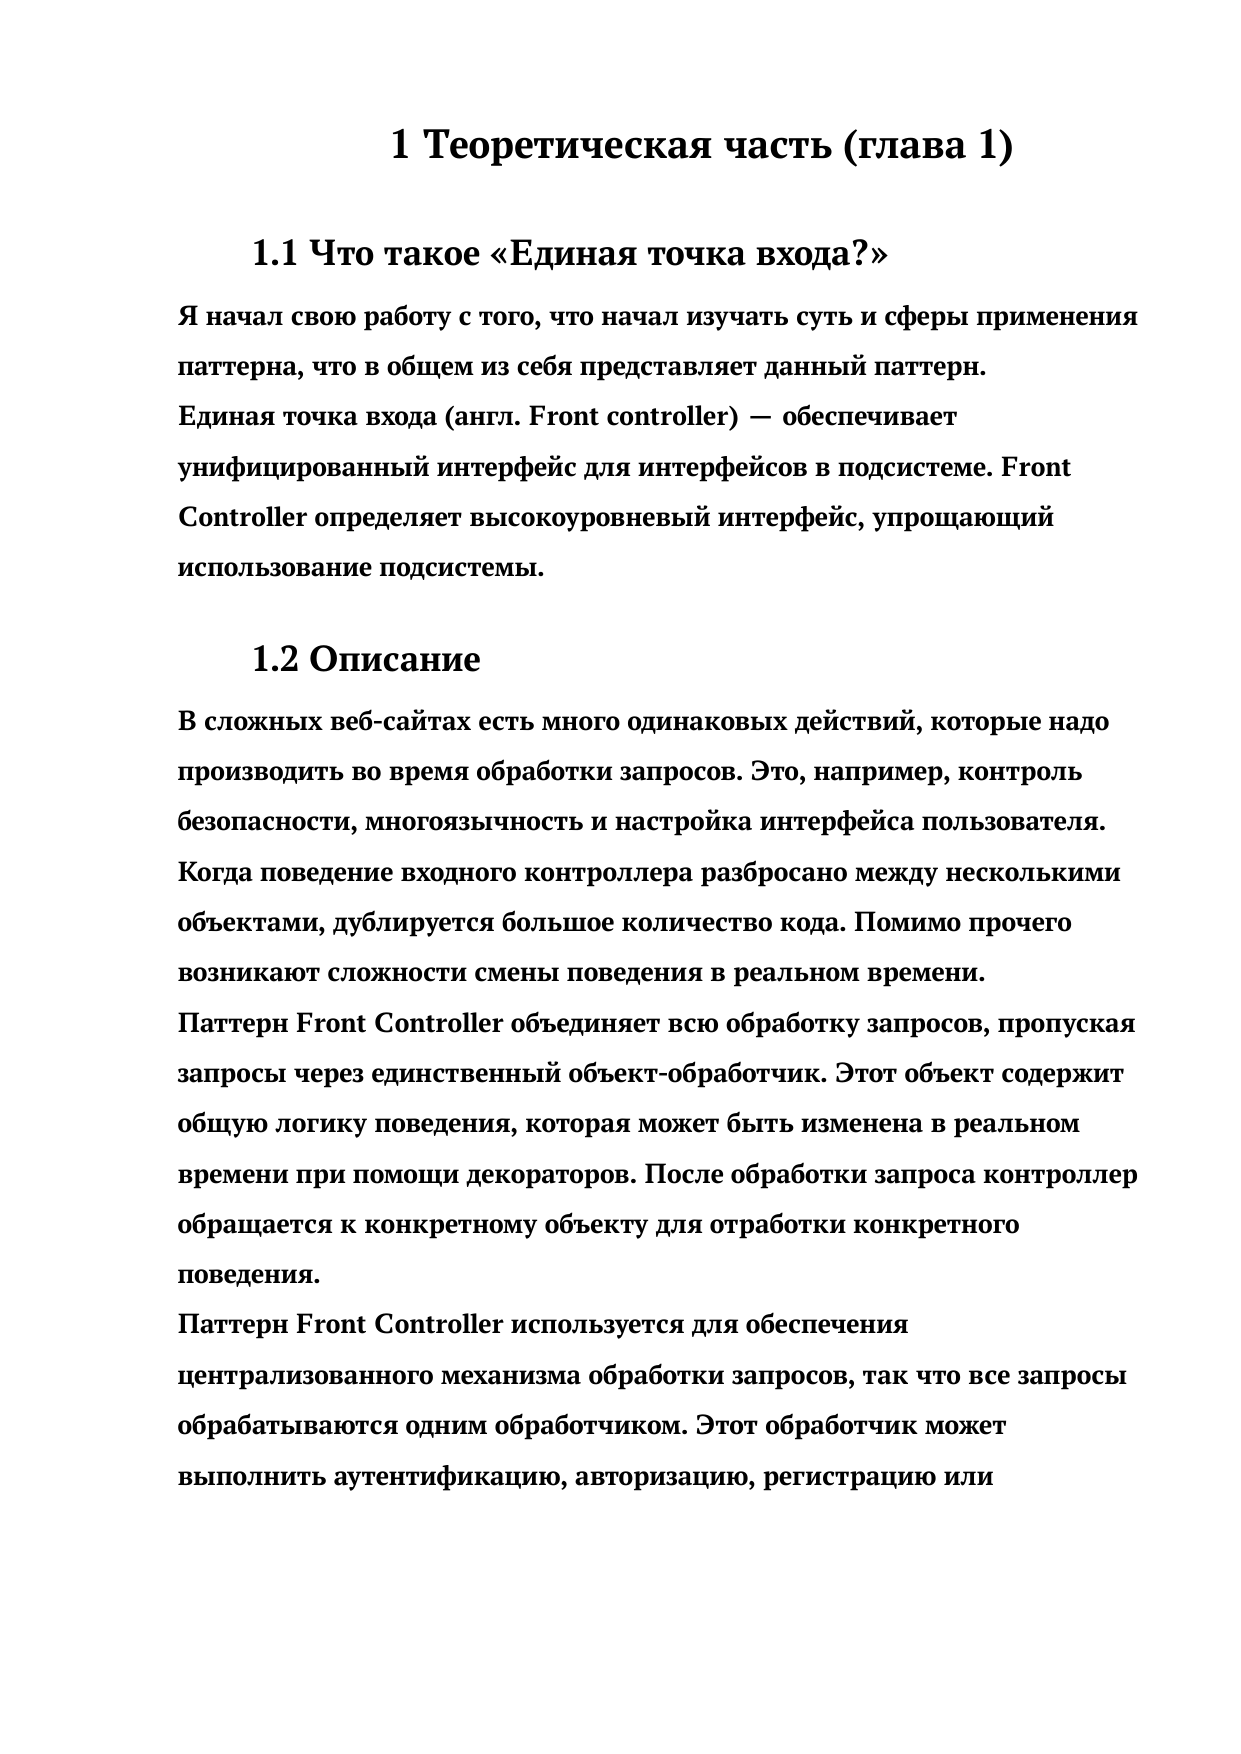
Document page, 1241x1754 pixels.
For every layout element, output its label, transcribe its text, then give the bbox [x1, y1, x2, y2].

subtitle 1 Теоретическая часть (глава 1) [251, 118, 1152, 168]
text Паттерн Front Controller объединяет всю обработку запросов, пропуская запросы через единственный объект-обработчик. Этот объект содержит общую логику поведения, которая может быть изменена в реальном времени при помощи декораторов. После обработки запроса контроллер обращается к конкретному объекту для отработки конкретного поведения. [177, 1005, 1152, 1290]
text Паттерн Front Controller используется для обеспечения централизованного механизма обработки запросов, так что все запросы обрабатываются одним обработчиком. Этот обработчик может выполнить аутентификацию, авторизацию, регистрацию или [177, 1307, 1152, 1491]
text Единая точка входа (англ. Front controller) — обеспечивает унифицированный интерфейс для интерфейсов в подсистеме. Front Controller определяет высокоуровневый интерфейс, упрощающий использование подсистемы. [177, 398, 1152, 583]
text В сложных веб-сайтах есть много одинаковых действий, которые надо производить во время обработки запросов. Это, например, контроль безопасности, многоязычность и настройка интерфейса пользователя. Когда поведение входного контроллера разбросано между несколькими объектами, дублируется большое количество кода. Помимо прочего возникают сложности смены поведения в реальном времени. [177, 703, 1152, 988]
text Я начал свою работу с того, что начал изучать суть и сферы применения паттерна, что в общем из себя представляет данный паттерн. [177, 298, 1152, 382]
subtitle 1.2 Описание [251, 635, 1152, 679]
subtitle 1.1 Что такое «Единая точка входа?» [251, 230, 1152, 274]
